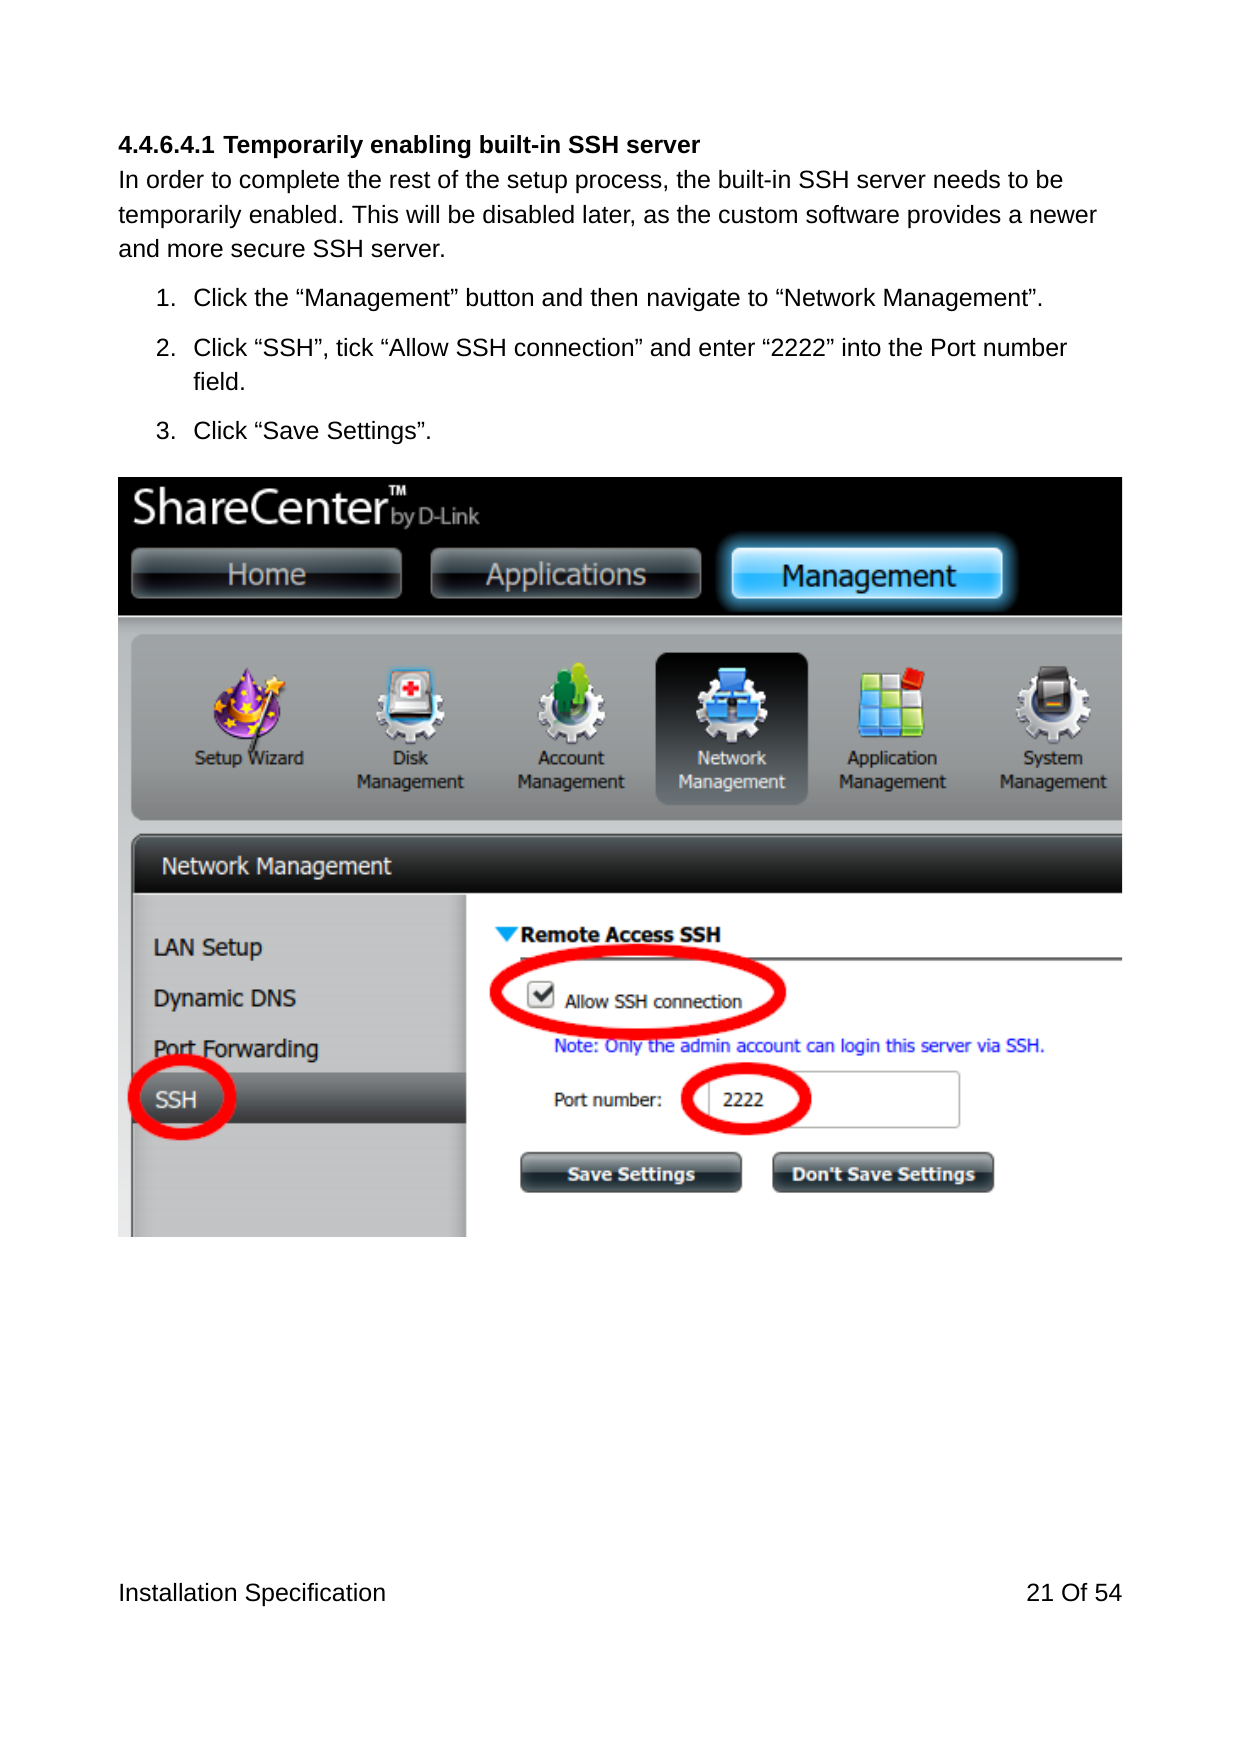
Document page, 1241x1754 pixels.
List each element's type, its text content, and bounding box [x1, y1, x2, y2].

list Click “SSH”, tick “Allow SSH connection” and enter “2222” into the Port number field. [156, 332, 1122, 396]
list Click “Save Settings”. [156, 416, 1122, 445]
subtitle Temporarily enabling built-in SSH server [118, 131, 1122, 159]
text In order to complete the rest of the setup process, the built-in SSH server needs to be temporarily enabled. This will be disabled later, as the custom software provides a newer and more secure SSH server. [118, 165, 1122, 263]
picture [118, 477, 1123, 1237]
list Click the “Management” button and then navigate to “Network Management”. [156, 283, 1122, 312]
